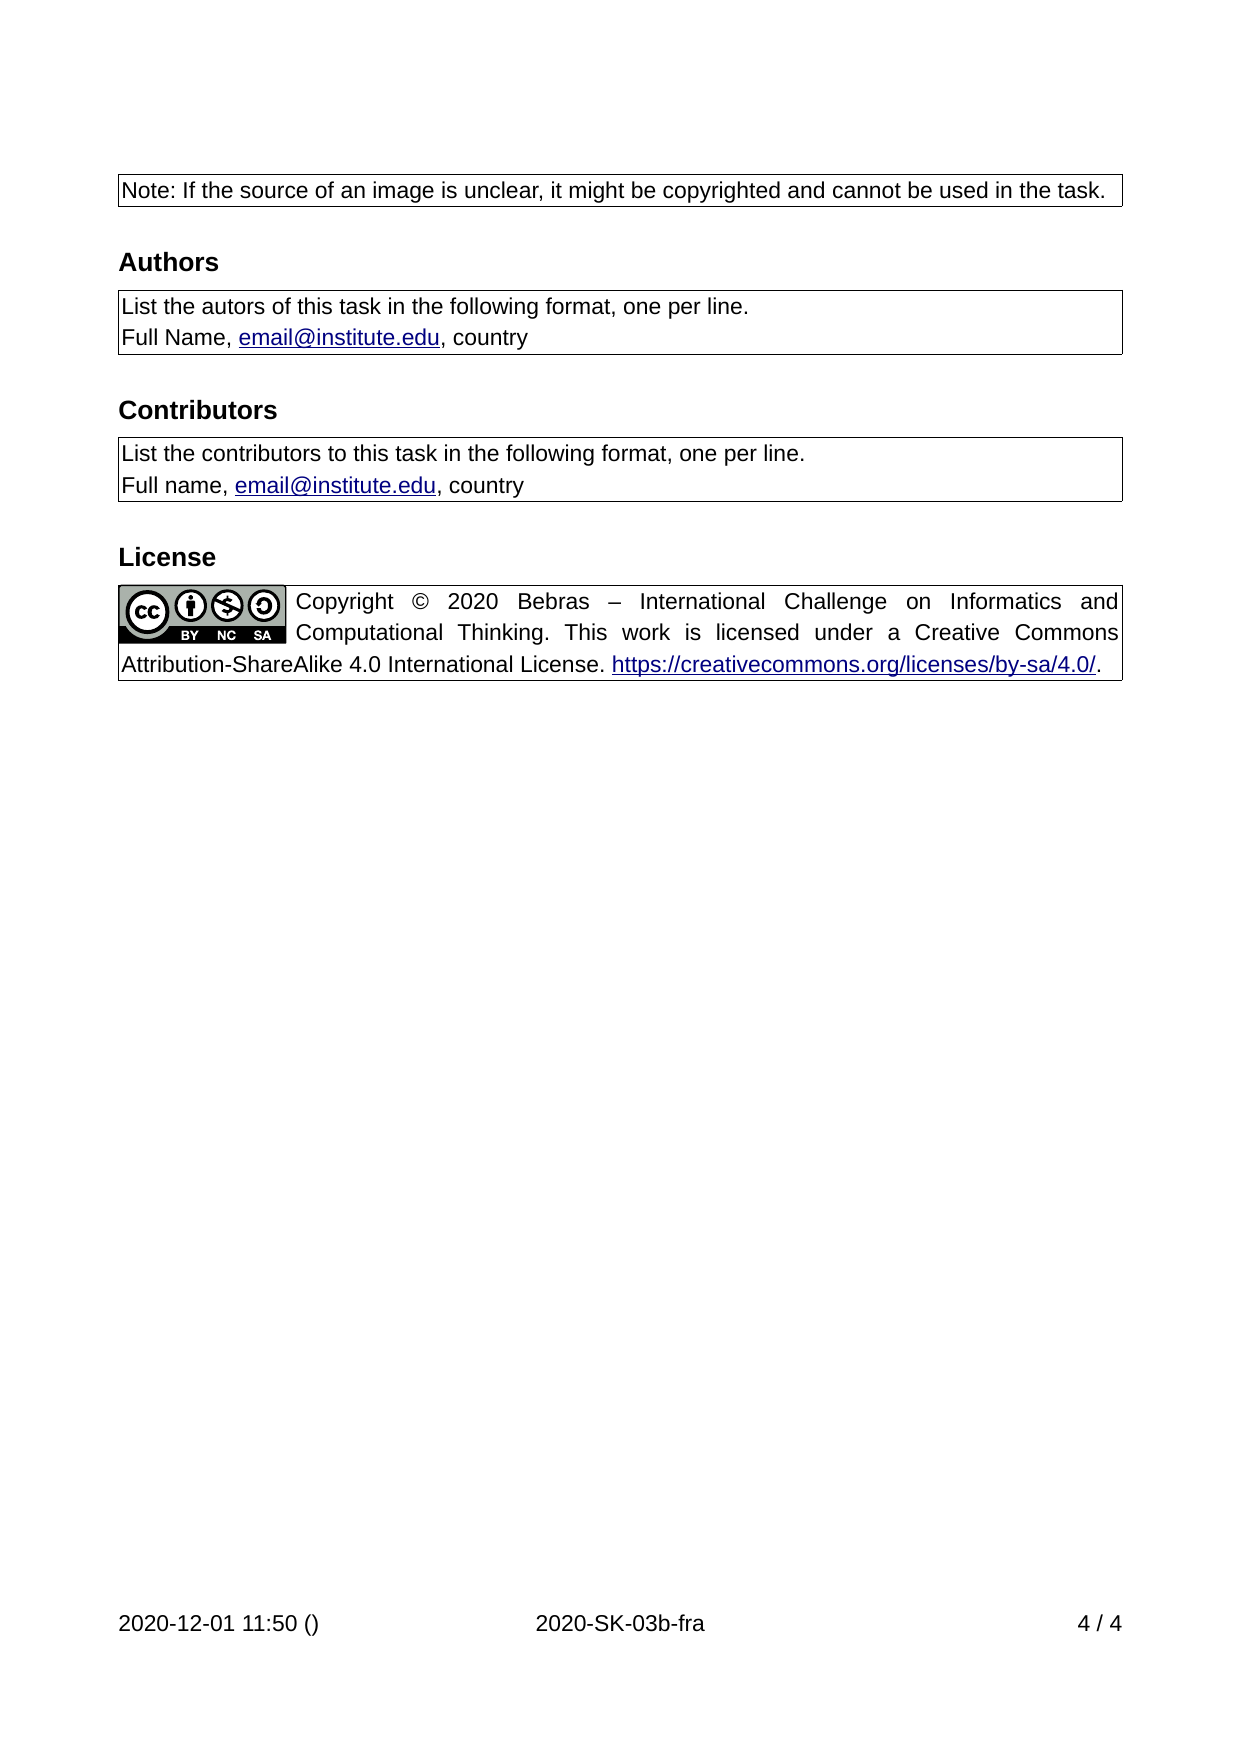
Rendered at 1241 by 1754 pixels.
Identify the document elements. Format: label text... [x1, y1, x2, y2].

subtitle Contributors [118, 394, 1122, 425]
subtitle Authors [118, 247, 1122, 277]
text Copyright © 2020 Bebras – International Challenge on Informatics and Computational Thinking. This work is licensed under a Creative Commons Attribution-ShareAlike 4.0 International License. https://creativecommons.org/licenses/by-sa/4.0/. [119, 586, 1122, 680]
text List the autors of this task in the following format, one per line. Full Name, email@institute.edu, country [119, 291, 1122, 354]
subtitle License [118, 542, 1122, 572]
text List the contributors to this task in the following format, one per line. Full name, email@institute.edu, country [119, 438, 1122, 501]
text Note: If the source of an image is unclear, it might be copyrighted and cannot be used in the task. [119, 175, 1122, 206]
